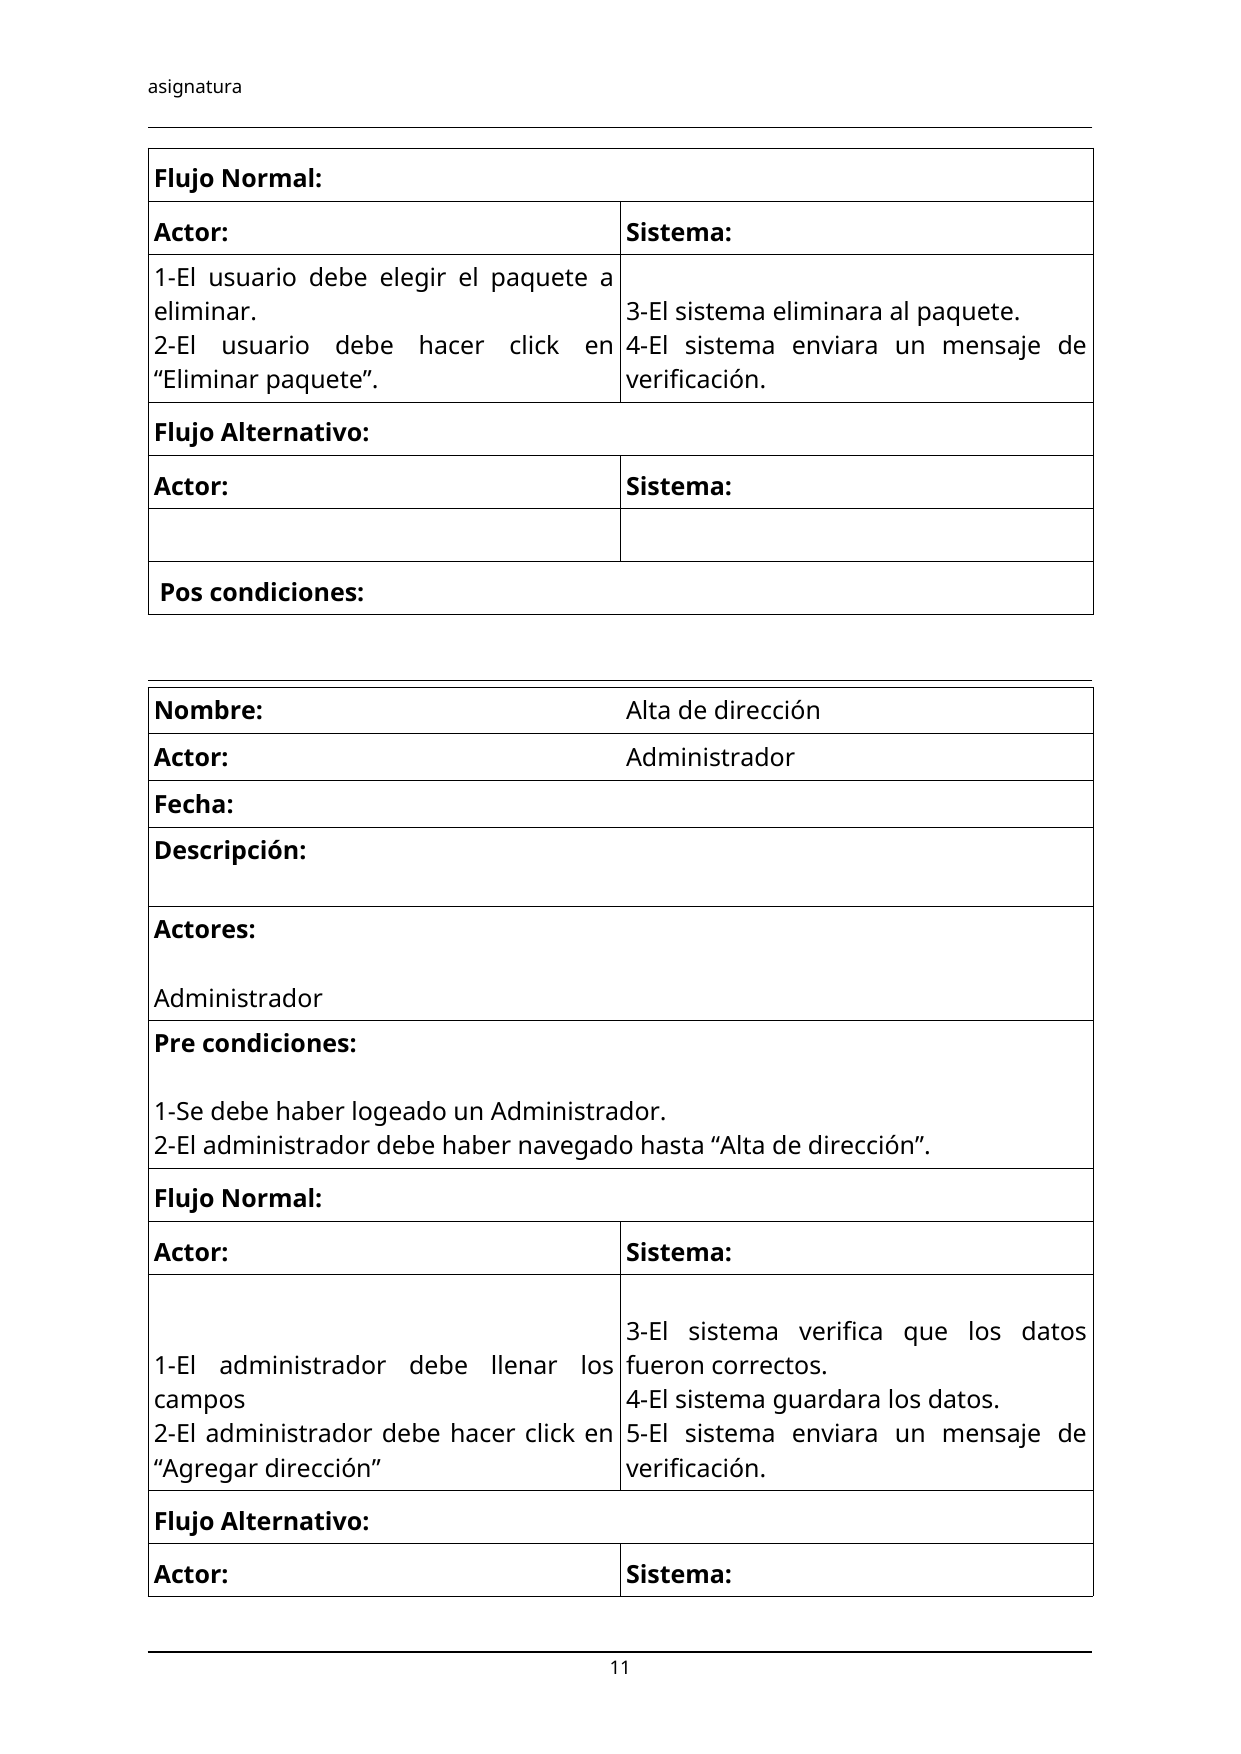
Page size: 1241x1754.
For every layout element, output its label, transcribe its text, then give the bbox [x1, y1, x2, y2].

table_cell [620, 781, 1093, 827]
table_cell 3-El sistema eliminara al paquete. 4-El sistema enviara un mensaje de verificación. [621, 255, 1093, 402]
table_cell Fecha: [149, 781, 620, 827]
table_cell Sistema: [621, 456, 1093, 508]
table_cell Descripción: [149, 828, 1093, 906]
table_cell 1-El administrador debe llenar los campos 2-El administrador debe hacer click en “Agregar dirección” [149, 1275, 620, 1490]
table_header Alta de dirección [620, 688, 1093, 733]
table_cell Actor: [149, 456, 620, 508]
table_cell 1-El usuario debe elegir el paquete a eliminar. 2-El usuario debe hacer click en “Eliminar paquete”. [149, 255, 620, 402]
table_cell Pos condiciones: [149, 562, 1093, 614]
table_cell Pre condiciones: 1-Se debe haber logeado un Administrador. 2-El administrador debe haber navegado hasta “Alta de dirección”. [149, 1021, 1093, 1168]
table_cell [621, 509, 1093, 561]
table_cell Actor: [149, 1222, 620, 1274]
table_cell Actores: Administrador [149, 907, 1093, 1020]
table_cell Sistema: [621, 1544, 1093, 1596]
table_cell Actor: [149, 1544, 620, 1596]
table_cell Flujo Normal: [149, 149, 1093, 201]
table_cell Administrador [620, 734, 1093, 780]
table_cell [149, 509, 620, 561]
table_cell Flujo Alternativo: [149, 403, 1093, 455]
table_cell 3-El sistema verifica que los datos fueron correctos. 4-El sistema guardara los datos. 5-El sistema enviara un mensaje de verificación. [621, 1275, 1093, 1490]
table_cell Actor: [149, 734, 620, 780]
table_cell Flujo Normal: [149, 1169, 1093, 1221]
table_cell Flujo Alternativo: [149, 1491, 1093, 1543]
table_cell Actor: [149, 202, 620, 254]
table_cell Sistema: [621, 1222, 1093, 1274]
table_cell Sistema: [621, 202, 1093, 254]
table_header Nombre: [149, 688, 620, 733]
